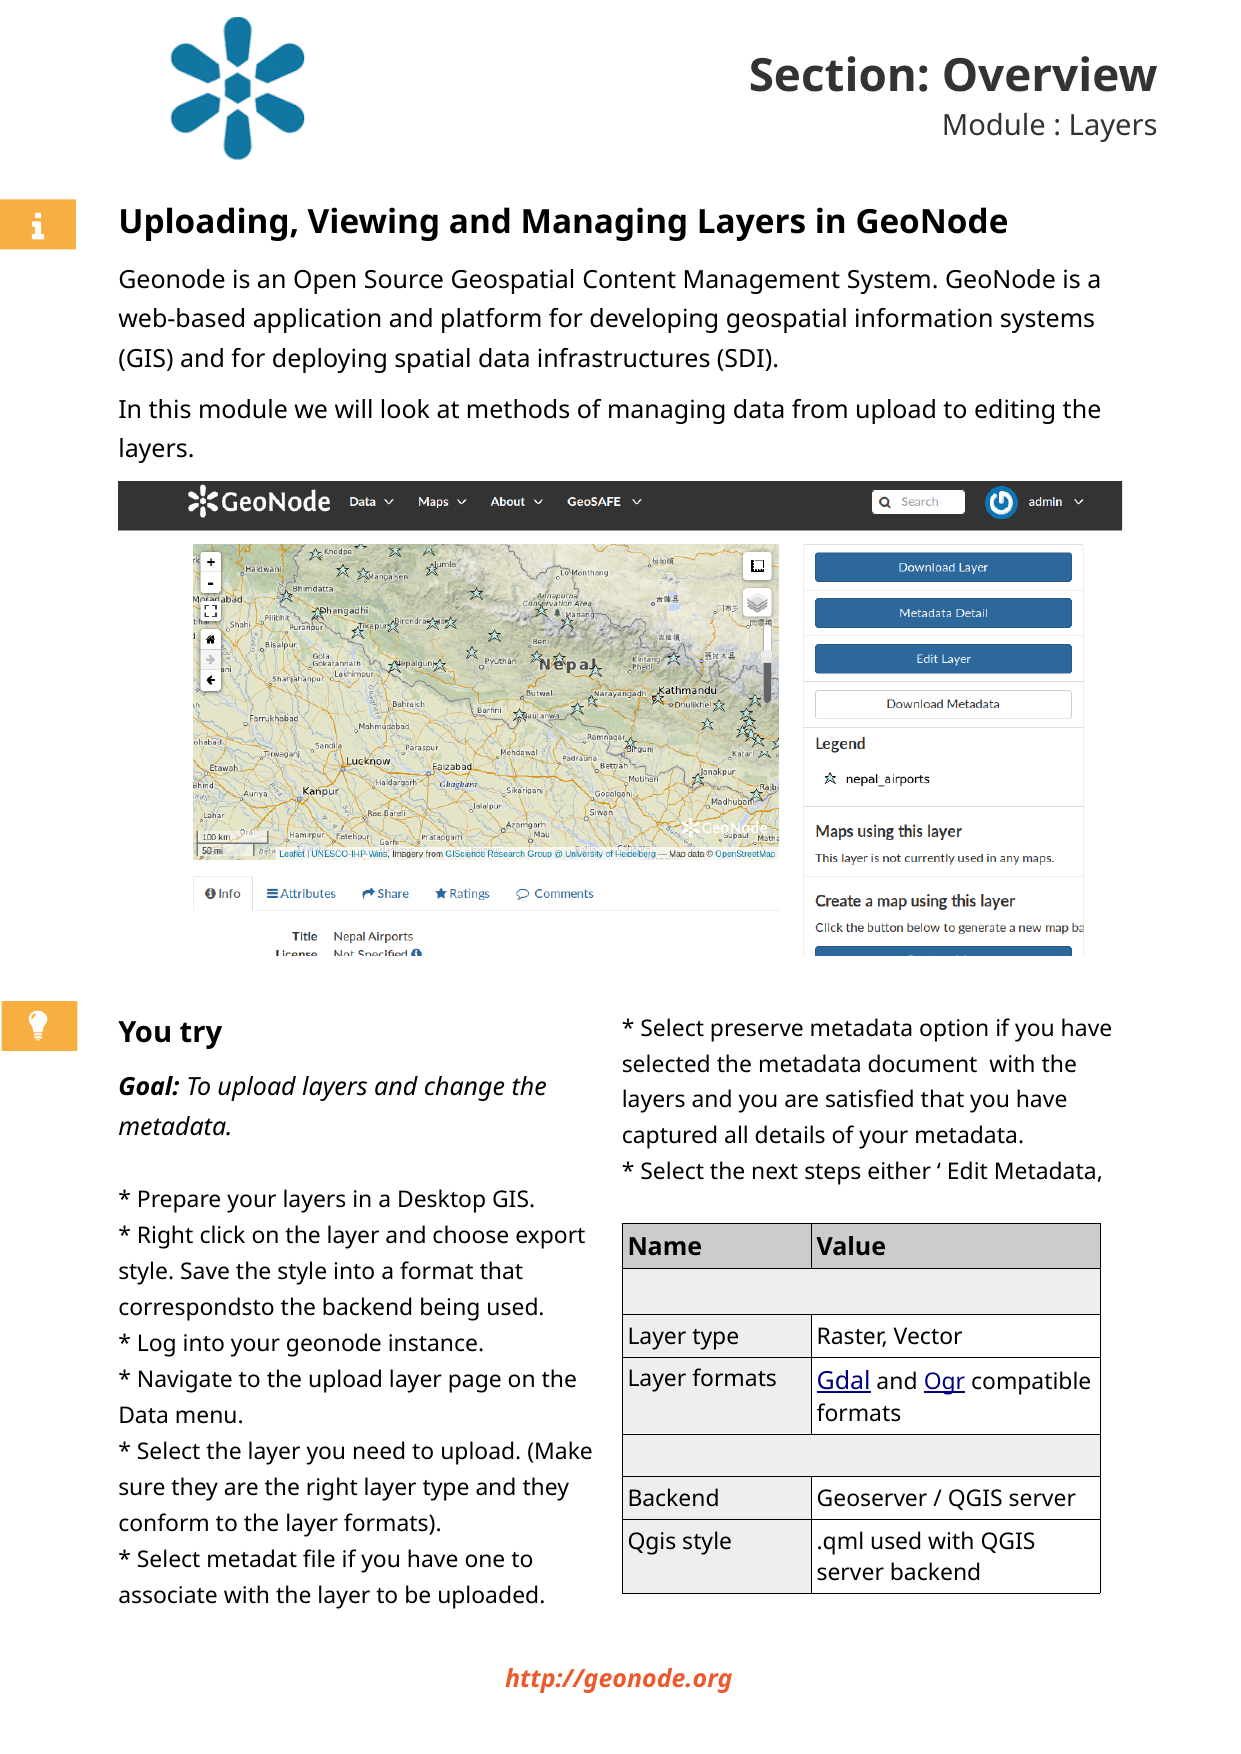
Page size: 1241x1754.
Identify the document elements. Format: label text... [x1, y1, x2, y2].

text * Select metadat file if you have one to associate with the layer to be uploaded. [118, 1543, 619, 1610]
text In this module we will look at methods of managing data from upload to editing the layers. [118, 391, 1122, 464]
subtitle Uploading, Viewing and Managing Layers in GeoNode [118, 198, 1122, 243]
table_cell .qml used with QGIS server backend [812, 1520, 1100, 1593]
picture [118, 481, 1123, 956]
text Geonode is an Open Source Geospatial Content Management System. GeoNode is a web-based application and platform for developing geospatial information systems (GIS) and for deploying spatial data infrastructures (SDI). [118, 262, 1122, 374]
table_header Value [812, 1224, 1100, 1268]
text * Prepare your layers in a Desktop GIS. [118, 1183, 619, 1214]
table_header Name [623, 1224, 811, 1268]
table_cell Qgis style [623, 1520, 811, 1593]
table_cell [623, 1435, 1100, 1476]
table_cell Layer formats [623, 1358, 811, 1433]
table_cell Raster, Vector [812, 1315, 1100, 1357]
table_cell [623, 1269, 1100, 1314]
text * Log into your geonode instance. [118, 1327, 619, 1358]
table_cell Backend [623, 1477, 811, 1519]
table_cell Geoserver / QGIS server [812, 1477, 1100, 1519]
text * Select the layer you need to upload. (Make sure they are the right layer type and they conform to the layer formats). [118, 1435, 619, 1538]
text * Navigate to the upload layer page on the Data menu. [118, 1363, 619, 1430]
text * Select preserve metadata option if you have selected the metadata document with the layers and you are satisfied that you have captured all details of your metadata. [622, 1012, 1122, 1151]
text * Right click on the layer and choose export style. Save the style into a format that correspondsto the backend being used. [118, 1219, 619, 1322]
text You try [118, 1012, 619, 1051]
picture [166, 17, 309, 160]
text Goal: To upload layers and change the metadata. [118, 1069, 619, 1142]
table_cell Gdal and Ogr compatible formats [812, 1358, 1100, 1433]
text * Select the next steps either ‘ Edit Metadata, [622, 1155, 1122, 1187]
table_cell Layer type [623, 1315, 811, 1357]
